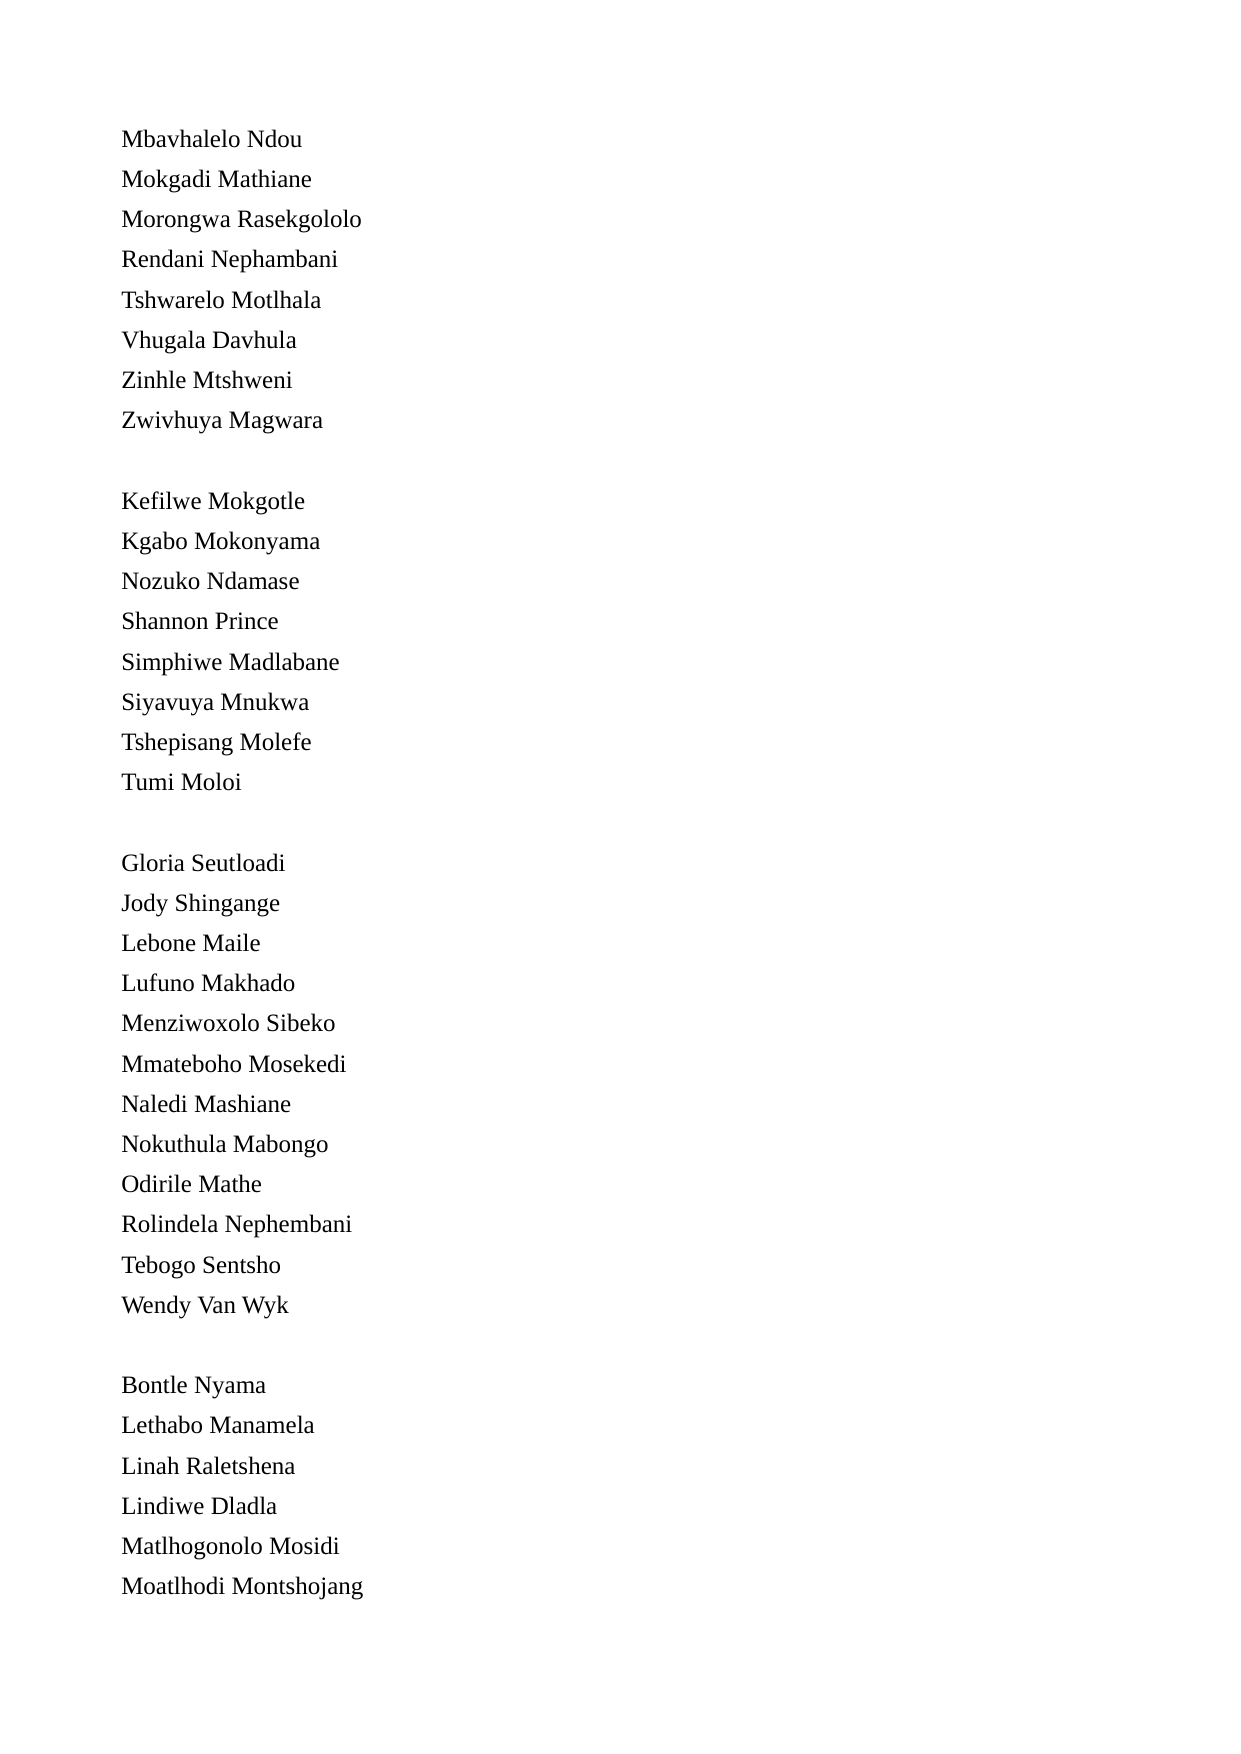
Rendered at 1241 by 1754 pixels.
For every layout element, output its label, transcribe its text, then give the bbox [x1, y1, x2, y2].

table_cell Zinhle Mtshweni [118, 359, 367, 399]
table_cell Siyavuya Mnukwa [118, 681, 367, 721]
table_cell Lufuno Makhado [118, 963, 367, 1003]
table_cell Kefilwe Mokgotle [118, 480, 367, 520]
table_cell Vhugala Davhula [118, 319, 367, 359]
table_cell Morongwa Rasekgololo [118, 199, 367, 239]
table_cell Shannon Prince [118, 601, 367, 641]
table_cell Mokgadi Mathiane [118, 158, 367, 198]
table_cell Simphiwe Madlabane [118, 641, 367, 681]
table_cell Lebone Maile [118, 922, 367, 962]
table_cell Wendy Van Wyk [118, 1284, 367, 1324]
table_cell Menziwoxolo Sibeko [118, 1003, 367, 1043]
table_cell Mbavhalelo Ndou [118, 118, 367, 158]
table_cell Kgabo Mokonyama [118, 520, 367, 560]
table_cell Tumi Moloi [118, 761, 367, 802]
table_cell Moatlhodi Montshojang [118, 1566, 367, 1606]
table_cell Matlhogonolo Mosidi [118, 1525, 367, 1566]
table_cell Nozuko Ndamase [118, 560, 367, 601]
table_cell Lindiwe Dladla [118, 1485, 367, 1525]
table_cell Rolindela Nephembani [118, 1204, 367, 1244]
table_cell Gloria Seutloadi [118, 842, 367, 882]
table_cell Tebogo Sentsho [118, 1244, 367, 1284]
table_cell Tshwarelo Motlhala [118, 279, 367, 319]
table_cell Mmateboho Mosekedi [118, 1043, 367, 1083]
table_cell Linah Raletshena [118, 1445, 367, 1485]
table_cell [118, 1324, 367, 1364]
table_cell Odirile Mathe [118, 1164, 367, 1204]
table_cell Naledi Mashiane [118, 1083, 367, 1123]
table_cell [118, 440, 367, 480]
table_cell Jody Shingange [118, 882, 367, 922]
table_cell Zwivhuya Magwara [118, 400, 367, 440]
table_cell [118, 802, 367, 842]
table_cell Nokuthula Mabongo [118, 1123, 367, 1163]
table_cell Tshepisang Molefe [118, 721, 367, 761]
table_cell Lethabo Manamela [118, 1405, 367, 1445]
table_cell Rendani Nephambani [118, 239, 367, 279]
table_cell Bontle Nyama [118, 1365, 367, 1405]
